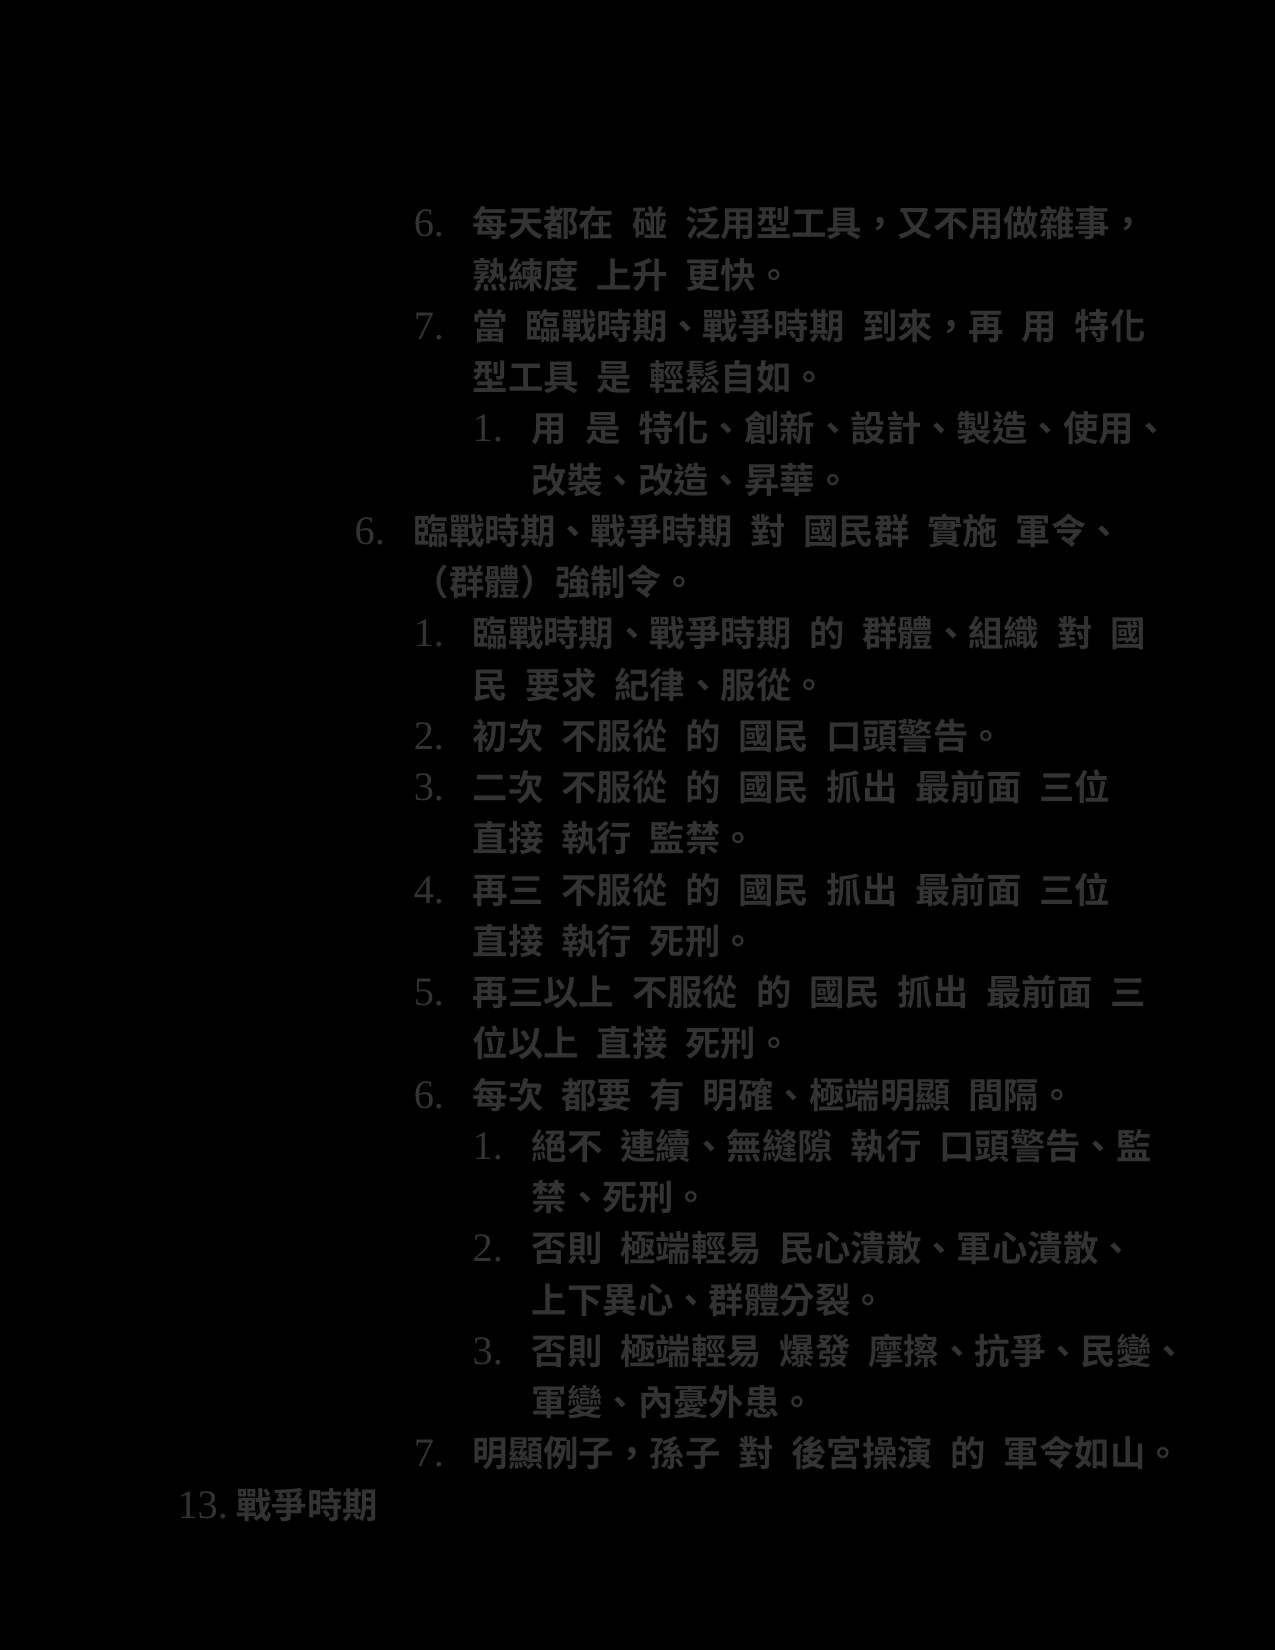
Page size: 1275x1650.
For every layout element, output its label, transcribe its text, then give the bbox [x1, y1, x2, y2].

list 初次 不服從 的 國民 口頭警告。 [413, 708, 1157, 759]
list 臨戰時期、戰爭時期 對 國民群 實施 軍令、（群體）強制令。 [354, 503, 1157, 606]
list 明顯例子，孫子 對 後宮操演 的 軍令如山。 [413, 1426, 1157, 1477]
list 絕不 連續、無縫隙 執行 口頭警告、監禁、死刑。 [472, 1118, 1157, 1221]
list 用 是 特化、創新、設計、製造、使用、改裝、改造、昇華。 [472, 401, 1157, 503]
list 當 臨戰時期、戰爭時期 到來，再 用 特化型工具 是 輕鬆自如。 [413, 298, 1157, 401]
list 臨戰時期、戰爭時期 的 群體、組織 對 國民 要求 紀律、服從。 [413, 606, 1157, 708]
list 每次 都要 有 明確、極端明顯 間隔。 [413, 1067, 1157, 1118]
list 再三以上 不服從 的 國民 抓出 最前面 三位以上 直接 死刑。 [413, 964, 1157, 1067]
list 再三 不服從 的 國民 抓出 最前面 三位 直接 執行 死刑。 [413, 862, 1157, 964]
list 戰爭時期 [177, 1477, 1157, 1528]
list 二次 不服從 的 國民 抓出 最前面 三位 直接 執行 監禁。 [413, 759, 1157, 862]
list 否則 極端輕易 民心潰散、軍心潰散、上下異心、群體分裂。 [472, 1221, 1157, 1323]
list 否則 極端輕易 爆發 摩擦、抗爭、民變、軍變、內憂外患。 [472, 1323, 1157, 1426]
list 每天都在 碰 泛用型工具，又不用做雜事，熟練度 上升 更快。 [413, 196, 1157, 298]
